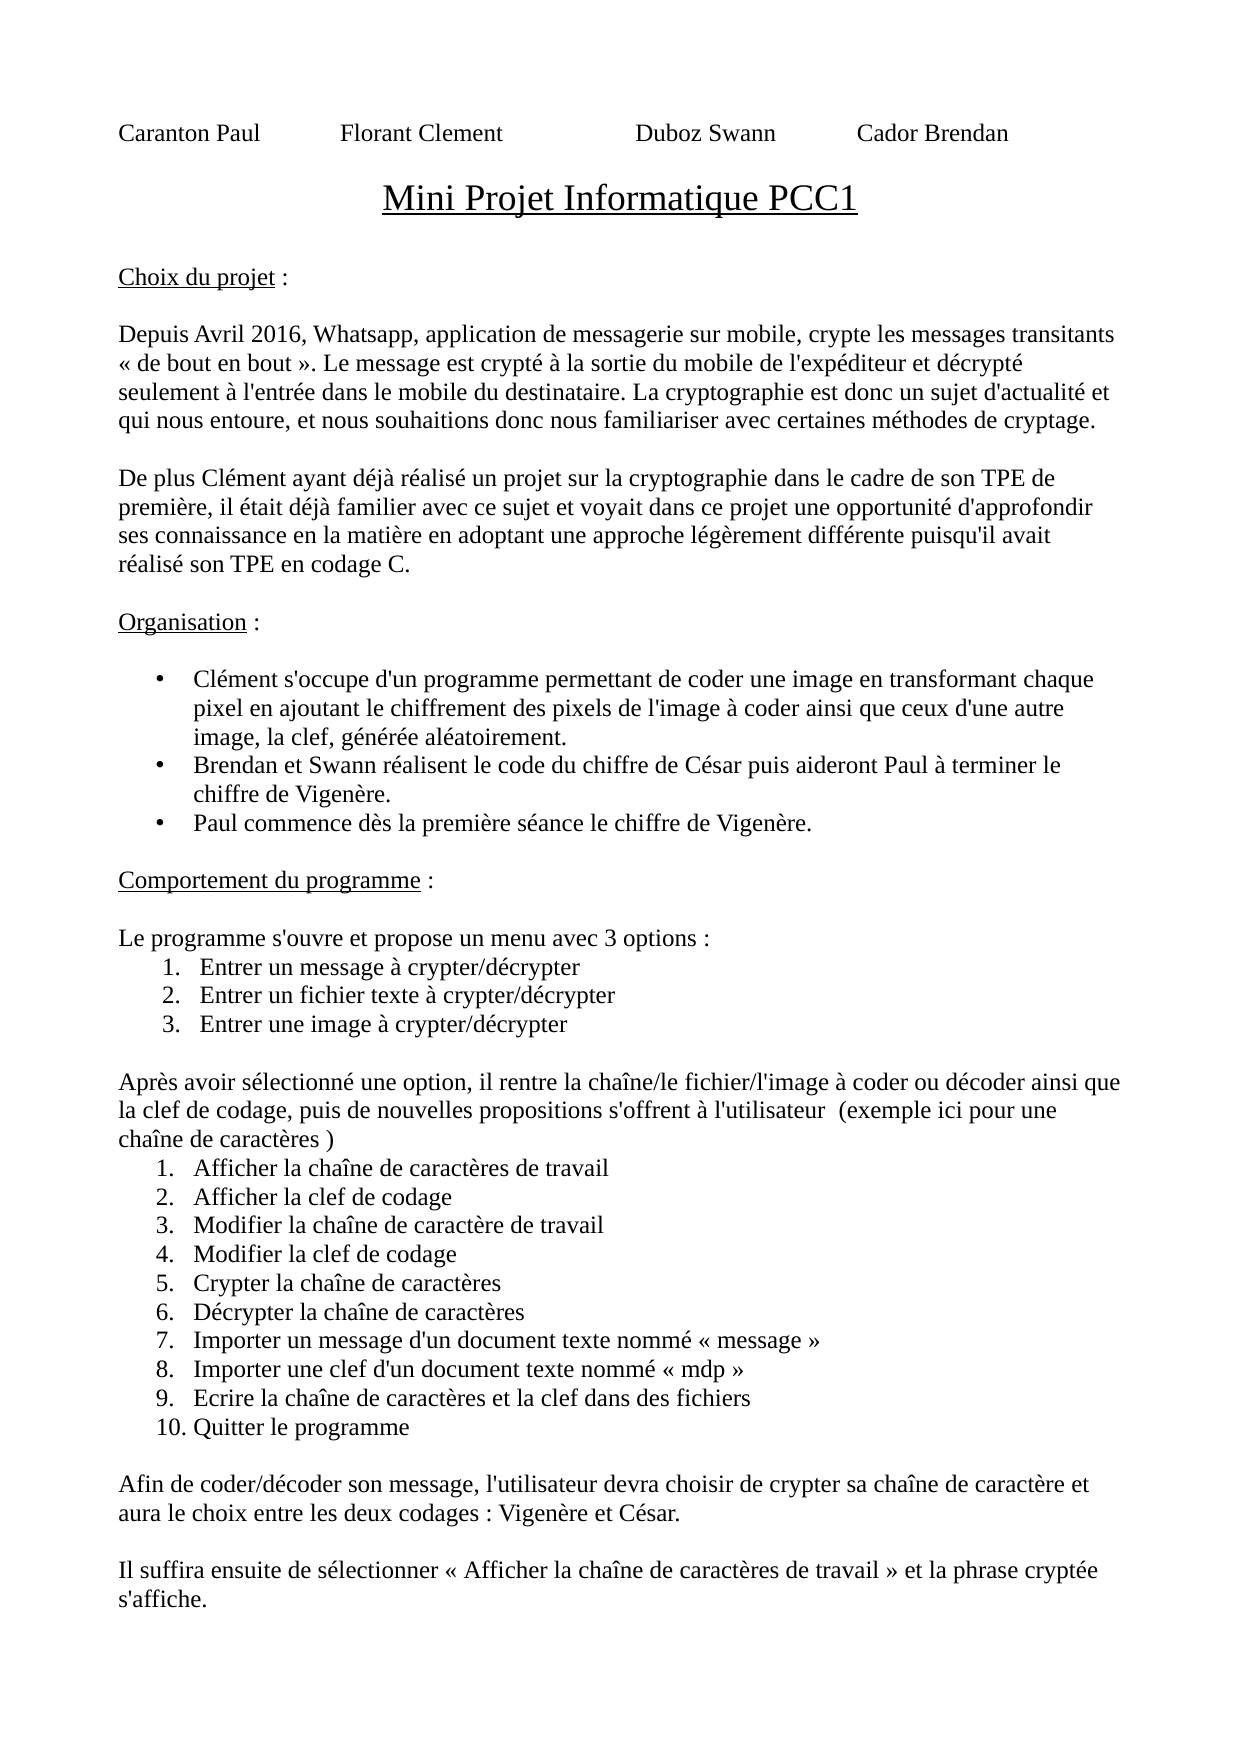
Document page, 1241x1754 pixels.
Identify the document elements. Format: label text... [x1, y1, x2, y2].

list Quitter le programme [156, 1412, 1122, 1441]
list Entrer un message à crypter/décrypter [162, 952, 1122, 981]
text De plus Clément ayant déjà réalisé un projet sur la cryptographie dans le cadre de son TPE de première, il était déjà familier avec ce sujet et voyait dans ce projet une opportunité d'approfondir ses connaissance en la matière en adoptant une approche légèrement différente puisqu'il avait réalisé son TPE en codage C. [118, 463, 1122, 578]
text Afin de coder/décoder son message, l'utilisateur devra choisir de crypter sa chaîne de caractère et aura le choix entre les deux codages : Vigenère et César. [118, 1469, 1122, 1527]
list Entrer une image à crypter/décrypter [162, 1009, 1122, 1038]
text Le programme s'ouvre et propose un menu avec 3 options : [118, 923, 1122, 952]
text Organisation : [118, 607, 1122, 636]
list Crypter la chaîne de caractères [156, 1268, 1122, 1297]
list Décrypter la chaîne de caractères [156, 1297, 1122, 1326]
list Brendan et Swann réalisent le code du chiffre de César puis aideront Paul à terminer le chiffre de Vigenère. [156, 751, 1122, 808]
list Ecrire la chaîne de caractères et la clef dans des fichiers [156, 1383, 1122, 1412]
list Importer un message d'un document texte nommé « message » [156, 1326, 1122, 1354]
list Afficher la chaîne de caractères de travail [156, 1153, 1122, 1182]
list Importer une clef d'un document texte nommé « mdp » [156, 1354, 1122, 1383]
list Entrer un fichier texte à crypter/décrypter [162, 981, 1122, 1009]
text Après avoir sélectionné une option, il rentre la chaîne/le fichier/l'image à coder ou décoder ainsi que la clef de codage, puis de nouvelles propositions s'offrent à l'utilisateur (exemple ici pour une chaîne de caractères ) [118, 1067, 1122, 1153]
list Modifier la clef de codage [156, 1239, 1122, 1268]
text Mini Projet Informatique PCC1 [118, 176, 1122, 219]
text Caranton Paul Florant Clement Duboz Swann Cador Brendan [118, 118, 1122, 147]
text Choix du projet : [118, 262, 1122, 291]
text Comportement du programme : [118, 866, 1122, 894]
list Paul commence dès la première séance le chiffre de Vigenère. [156, 808, 1122, 837]
list Clément s'occupe d'un programme permettant de coder une image en transformant chaque pixel en ajoutant le chiffrement des pixels de l'image à coder ainsi que ceux d'une autre image, la clef, générée aléatoirement. [156, 664, 1122, 751]
list Afficher la clef de codage [156, 1182, 1122, 1211]
list Modifier la chaîne de caractère de travail [156, 1211, 1122, 1239]
text Depuis Avril 2016, Whatsapp, application de messagerie sur mobile, crypte les messages transitants « de bout en bout ». Le message est crypté à la sortie du mobile de l'expéditeur et décrypté seulement à l'entrée dans le mobile du destinataire. La cryptographie est donc un sujet d'actualité et qui nous entoure, et nous souhaitions donc nous familiariser avec certaines méthodes de cryptage. [118, 319, 1122, 434]
text Il suffira ensuite de sélectionner « Afficher la chaîne de caractères de travail » et la phrase cryptée s'affiche. [118, 1556, 1122, 1613]
